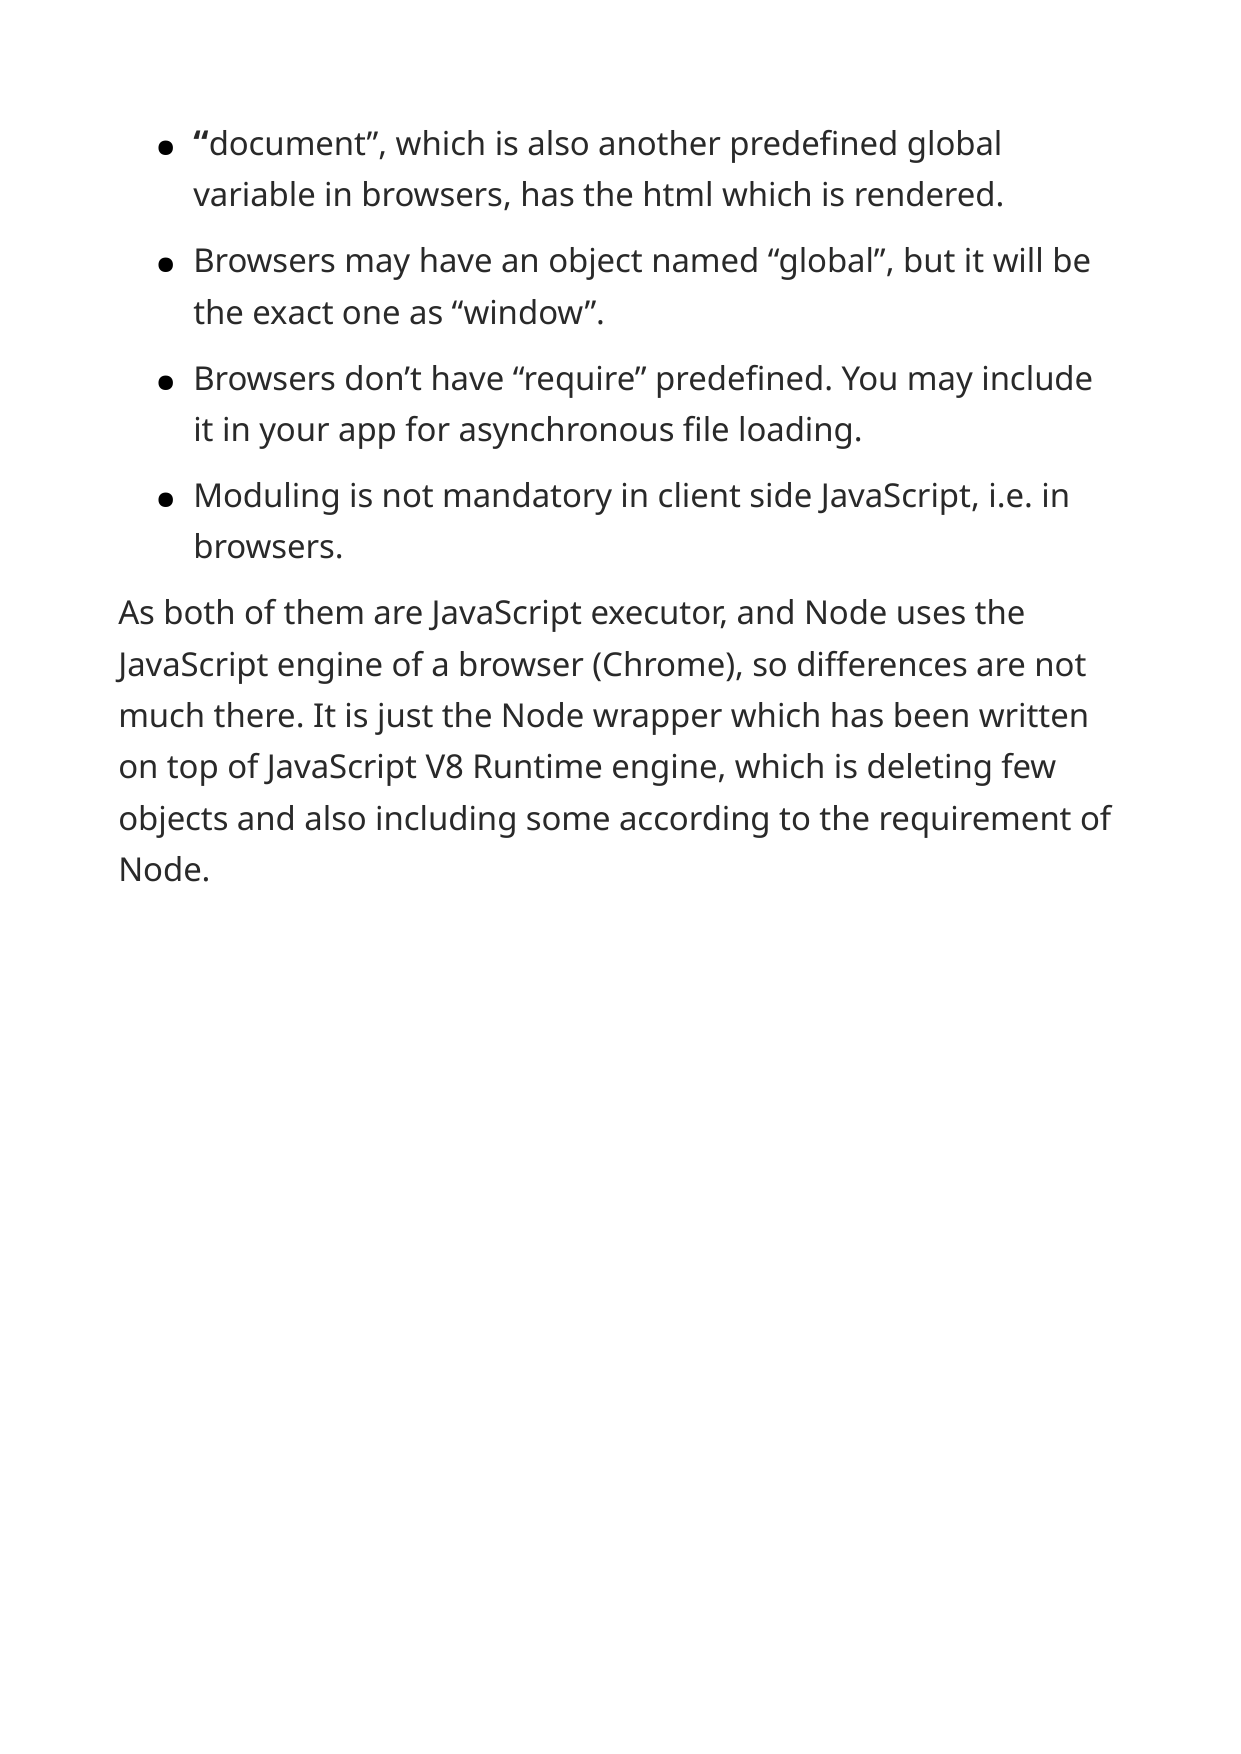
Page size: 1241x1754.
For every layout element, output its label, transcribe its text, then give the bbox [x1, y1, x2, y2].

text As both of them are JavaScript executor, and Node uses the JavaScript engine of a browser (Chrome), so differences are not much there. It is just the Node wrapper which has been written on top of JavaScript V8 Runtime engine, which is deleting few objects and also including some according to the requirement of Node. [118, 589, 1122, 891]
list “document”, which is also another predefined global variable in browsers, has the html which is rendered. [156, 118, 1122, 216]
list Browsers don’t have “require” predefined. You may include it in your app for asynchronous file loading. [156, 355, 1122, 451]
list Browsers may have an object named “global”, but it will be the exact one as “window”. [156, 238, 1122, 334]
list Moduling is not mandatory in client side JavaScript, i.e. in browsers. [156, 472, 1122, 568]
